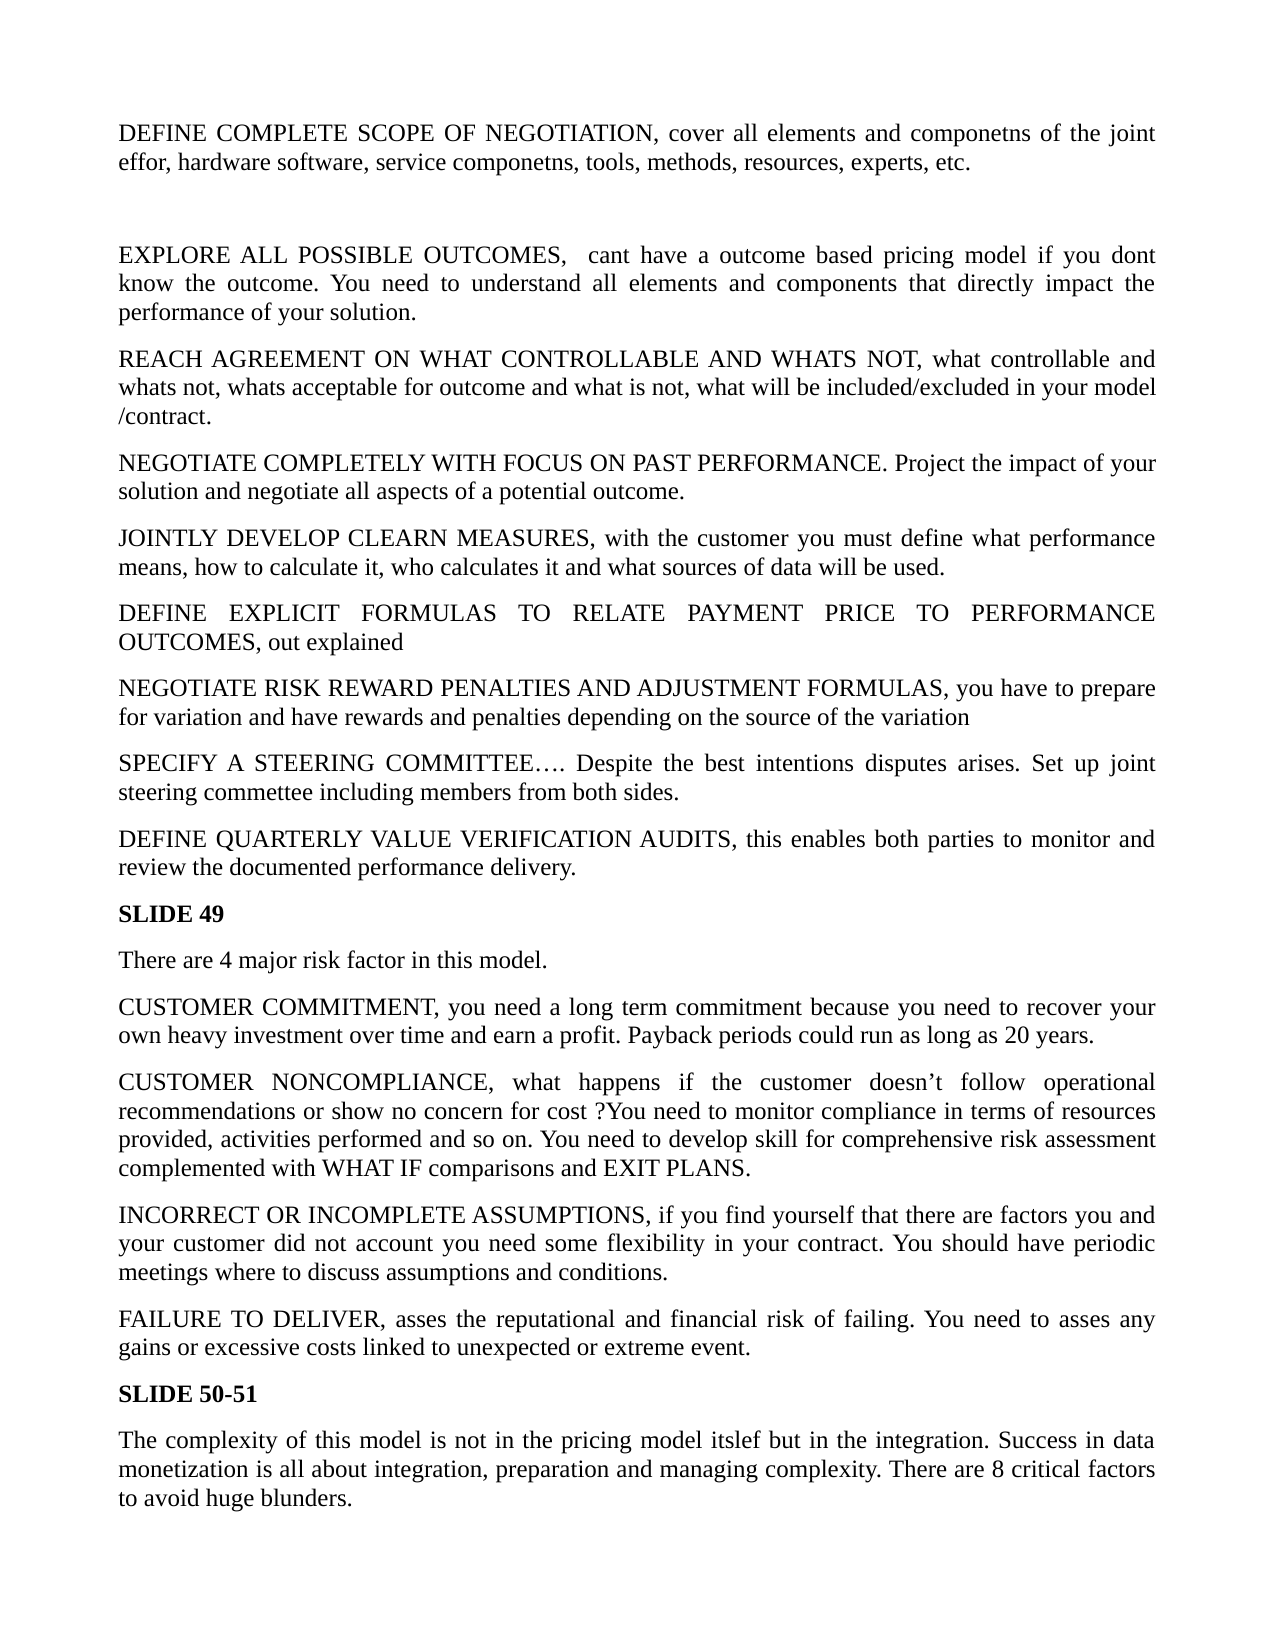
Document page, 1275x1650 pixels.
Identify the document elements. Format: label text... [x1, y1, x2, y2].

text There are 4 major risk factor in this model. [118, 945, 1157, 974]
text CUSTOMER NONCOMPLIANCE, what happens if the customer doesn’t follow operational recommendations or show no concern for cost ?You need to monitor compliance in terms of resources provided, activities performed and so on. You need to develop skill for comprehensive risk assessment complemented with WHAT IF comparisons and EXIT PLANS. [118, 1067, 1157, 1182]
text The complexity of this model is not in the pricing model itslef but in the integration. Success in data monetization is all about integration, preparation and managing complexity. There are 8 critical factors to avoid huge blunders. [118, 1425, 1157, 1512]
text EXPLORE ALL POSSIBLE OUTCOMES, cant have a outcome based pricing model if you dont know the outcome. You need to understand all elements and components that directly impact the performance of your solution. [118, 240, 1157, 326]
text SPECIFY A STEERING COMMITTEE…. Despite the best intentions disputes arises. Set up joint steering commettee including members from both sides. [118, 748, 1157, 806]
text FAILURE TO DELIVER, asses the reputational and financial risk of failing. You need to asses any gains or excessive costs linked to unexpected or extreme event. [118, 1304, 1157, 1361]
text CUSTOMER COMMITMENT, you need a long term commitment because you need to recover your own heavy investment over time and earn a profit. Payback periods could run as long as 20 years. [118, 992, 1157, 1049]
text DEFINE COMPLETE SCOPE OF NEGOTIATION, cover all elements and componetns of the joint effor, hardware software, service componetns, tools, methods, resources, experts, etc. [118, 118, 1157, 176]
text DEFINE EXPLICIT FORMULAS TO RELATE PAYMENT PRICE TO PERFORMANCE OUTCOMES, out explained [118, 598, 1157, 656]
text SLIDE 50-51 [118, 1379, 1157, 1408]
text SLIDE 49 [118, 899, 1157, 928]
text JOINTLY DEVELOP CLEARN MEASURES, with the customer you must define what performance means, how to calculate it, who calculates it and what sources of data will be used. [118, 523, 1157, 580]
text DEFINE QUARTERLY VALUE VERIFICATION AUDITS, this enables both parties to monitor and review the documented performance delivery. [118, 824, 1157, 881]
text INCORRECT OR INCOMPLETE ASSUMPTIONS, if you find yourself that there are factors you and your customer did not account you need some flexibility in your contract. You should have periodic meetings where to discuss assumptions and conditions. [118, 1200, 1157, 1286]
text REACH AGREEMENT ON WHAT CONTROLLABLE AND WHATS NOT, what controllable and whats not, whats acceptable for outcome and what is not, what will be included/excluded in your model /contract. [118, 344, 1157, 430]
text NEGOTIATE RISK REWARD PENALTIES AND ADJUSTMENT FORMULAS, you have to prepare for variation and have rewards and penalties depending on the source of the variation [118, 673, 1157, 731]
text NEGOTIATE COMPLETELY WITH FOCUS ON PAST PERFORMANCE. Project the impact of your solution and negotiate all aspects of a potential outcome. [118, 448, 1157, 505]
